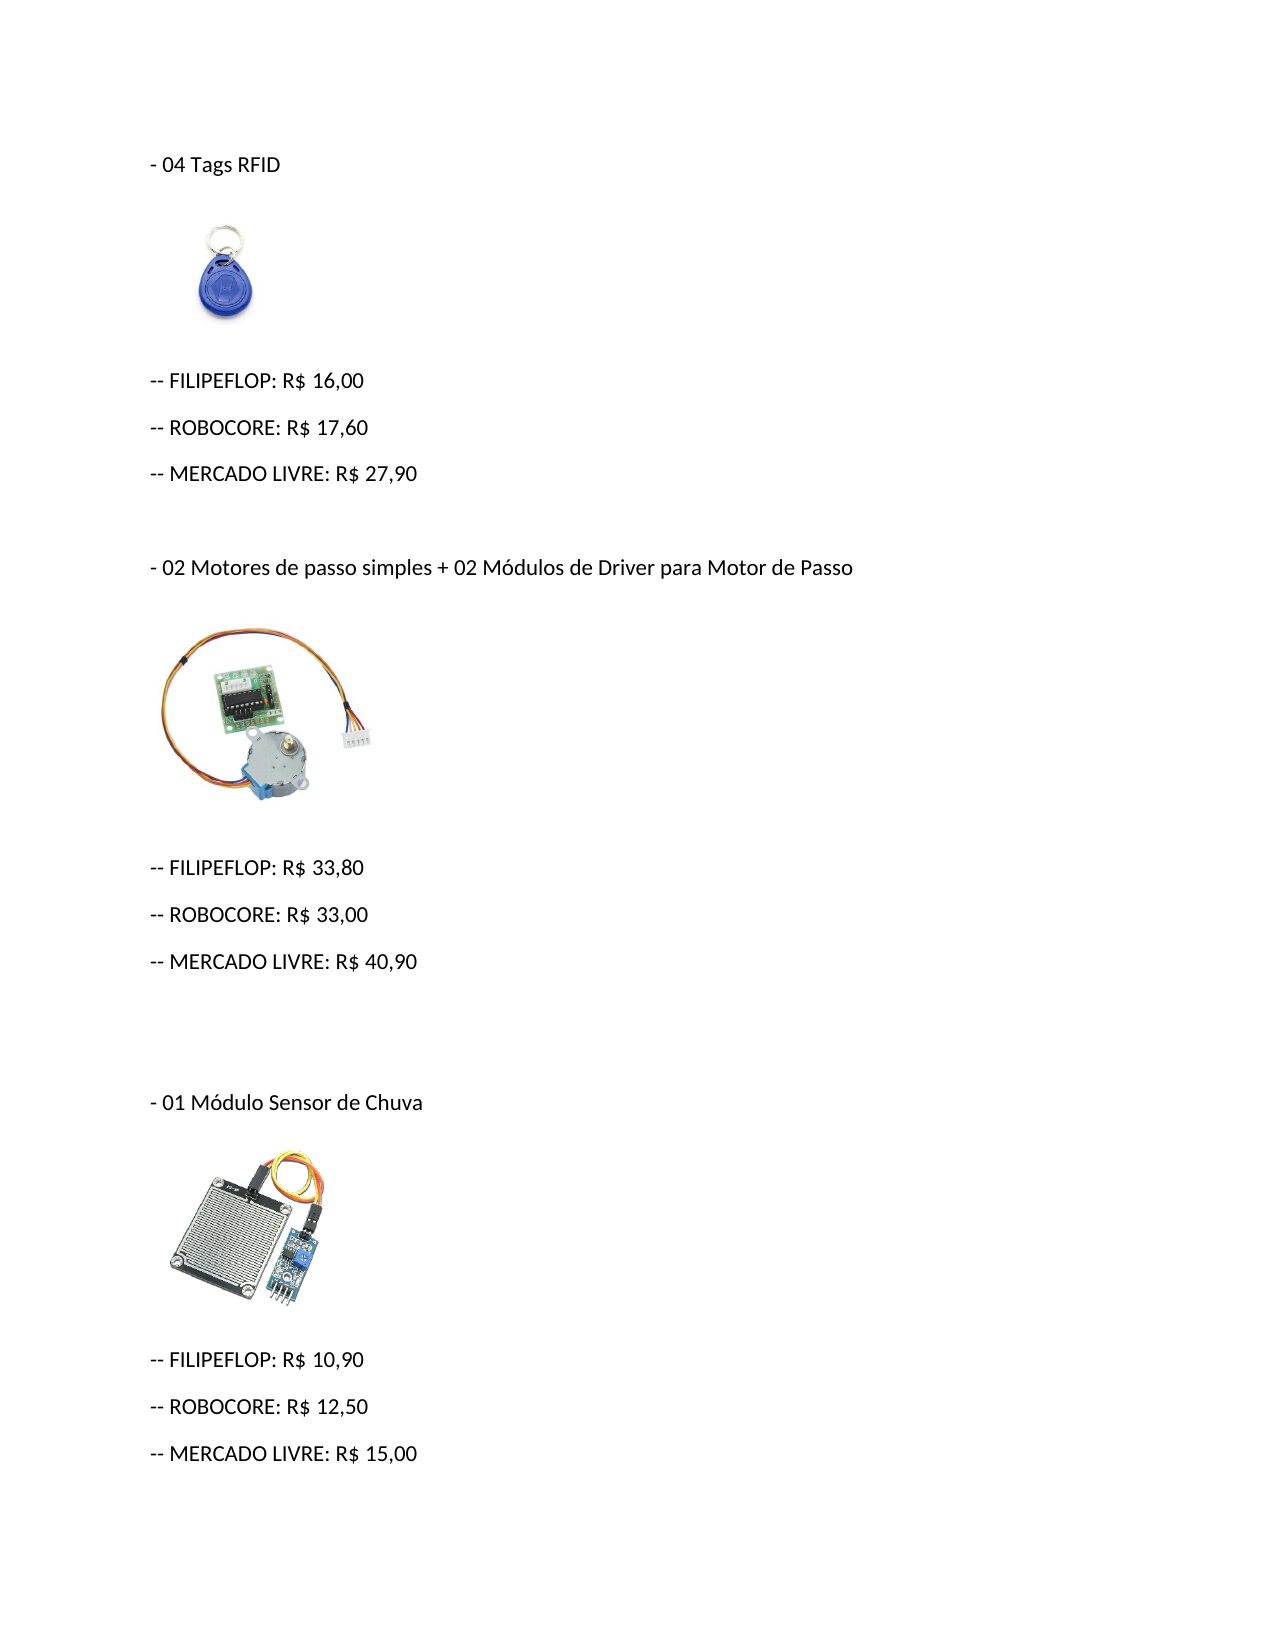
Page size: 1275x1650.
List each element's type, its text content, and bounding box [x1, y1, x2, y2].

text - 04 Tags RFID [150, 150, 1125, 178]
text -- MERCADO LIVRE: R$ 40,90 [150, 947, 1125, 975]
text - 02 Motores de passo simples + 02 Módulos de Driver para Motor de Passo [150, 553, 1125, 581]
text -- ROBOCORE: R$ 12,50 [150, 1392, 1125, 1421]
picture [150, 196, 300, 347]
text - 01 Módulo Sensor de Chuva [150, 1088, 1125, 1116]
text -- FILIPEFLOP: R$ 16,00 [150, 366, 1125, 394]
text -- FILIPEFLOP: R$ 10,90 [150, 1346, 1125, 1374]
text -- MERCADO LIVRE: R$ 27,90 [150, 459, 1125, 487]
text -- FILIPEFLOP: R$ 33,80 [150, 853, 1125, 881]
picture [150, 1134, 343, 1327]
text -- MERCADO LIVRE: R$ 15,00 [150, 1439, 1125, 1467]
picture [150, 600, 385, 835]
text -- ROBOCORE: R$ 33,00 [150, 900, 1125, 928]
text -- ROBOCORE: R$ 17,60 [150, 413, 1125, 441]
